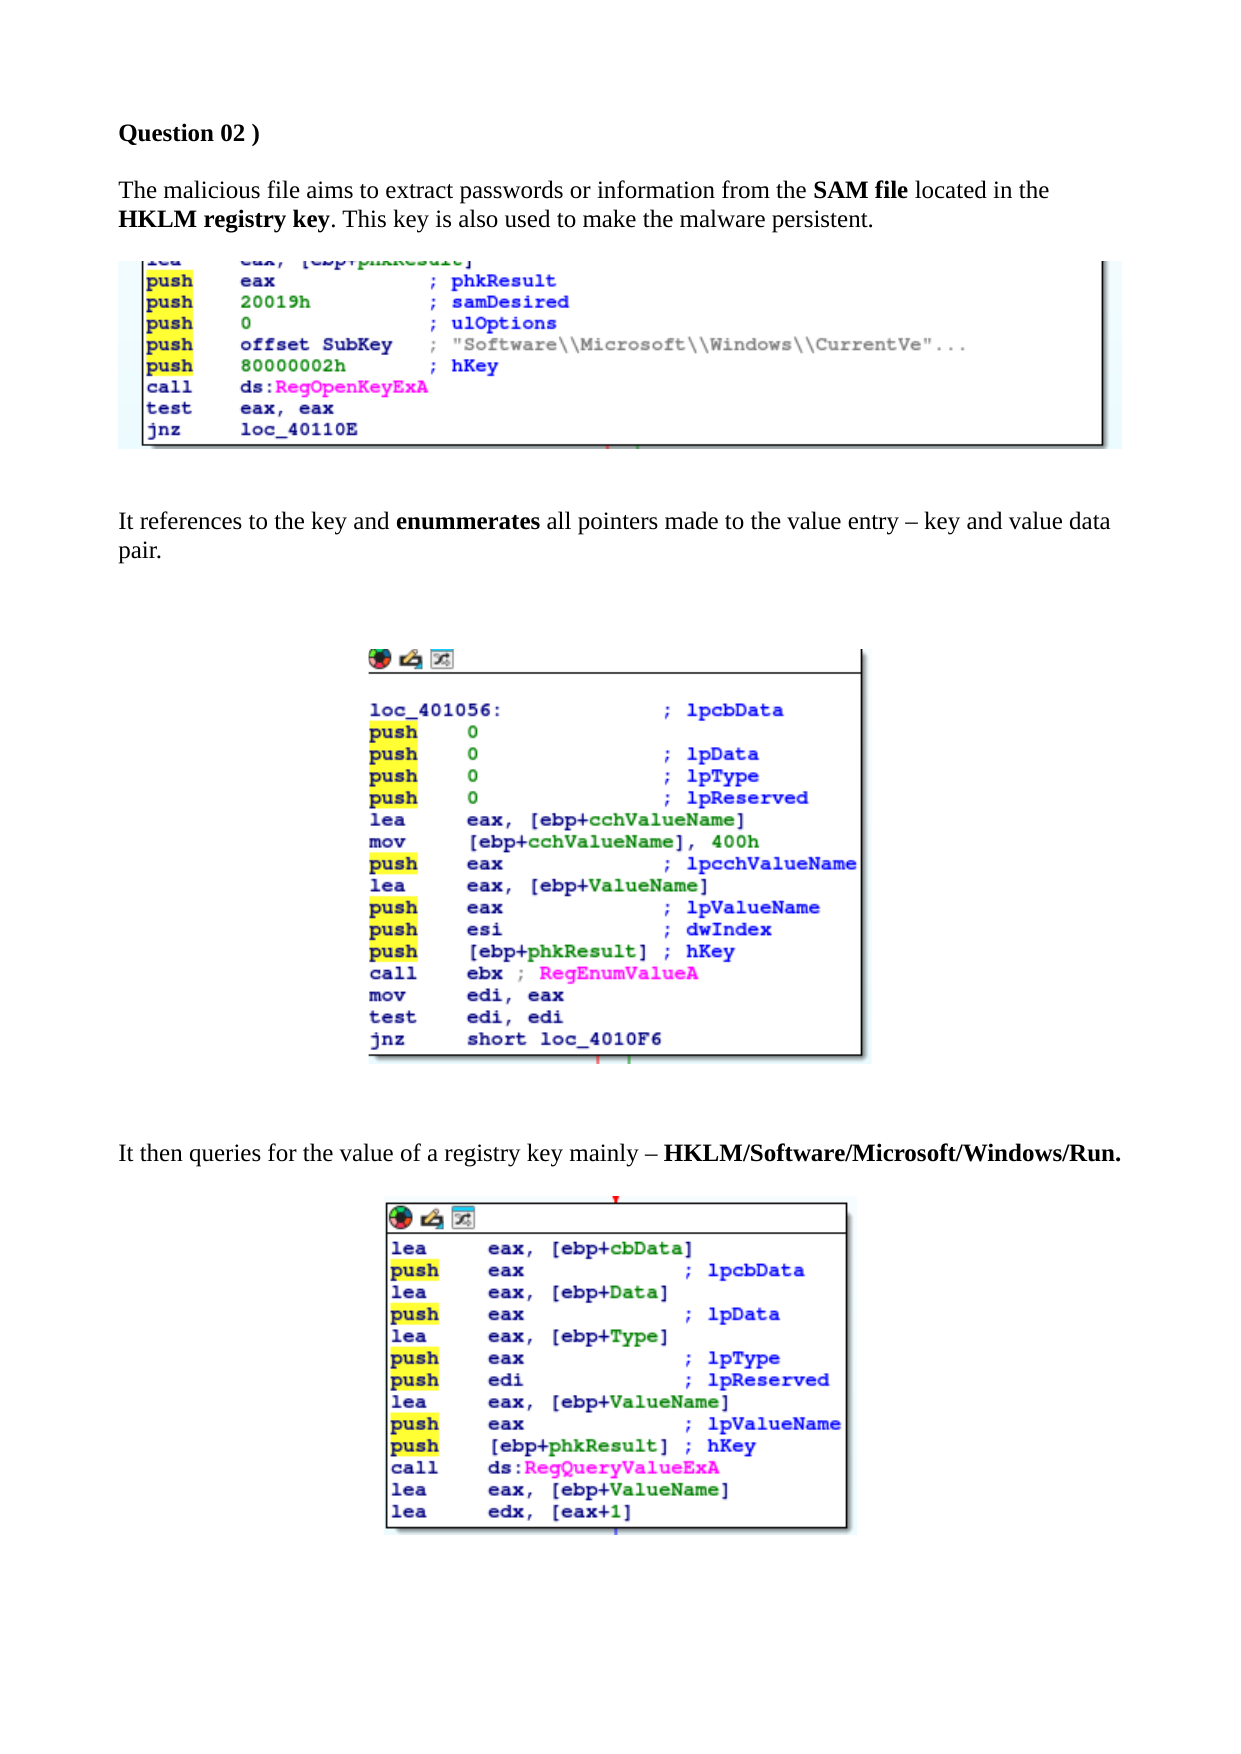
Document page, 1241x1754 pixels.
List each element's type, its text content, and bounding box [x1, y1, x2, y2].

text It references to the key and enummerates all pointers made to the value entry – key and value data pair. [118, 506, 1122, 563]
picture [368, 649, 872, 1064]
text The malicious file aims to extract passwords or information from the SAM file located in the HKLM registry key. This key is also used to make the malware persistent. [118, 176, 1122, 233]
picture [383, 1196, 857, 1535]
text It then queries for the value of a registry key mainly – HKLM/Software/Microsoft/Windows/Run. [118, 1138, 1122, 1167]
picture [118, 261, 1123, 449]
text Question 02 ) [118, 118, 1122, 147]
